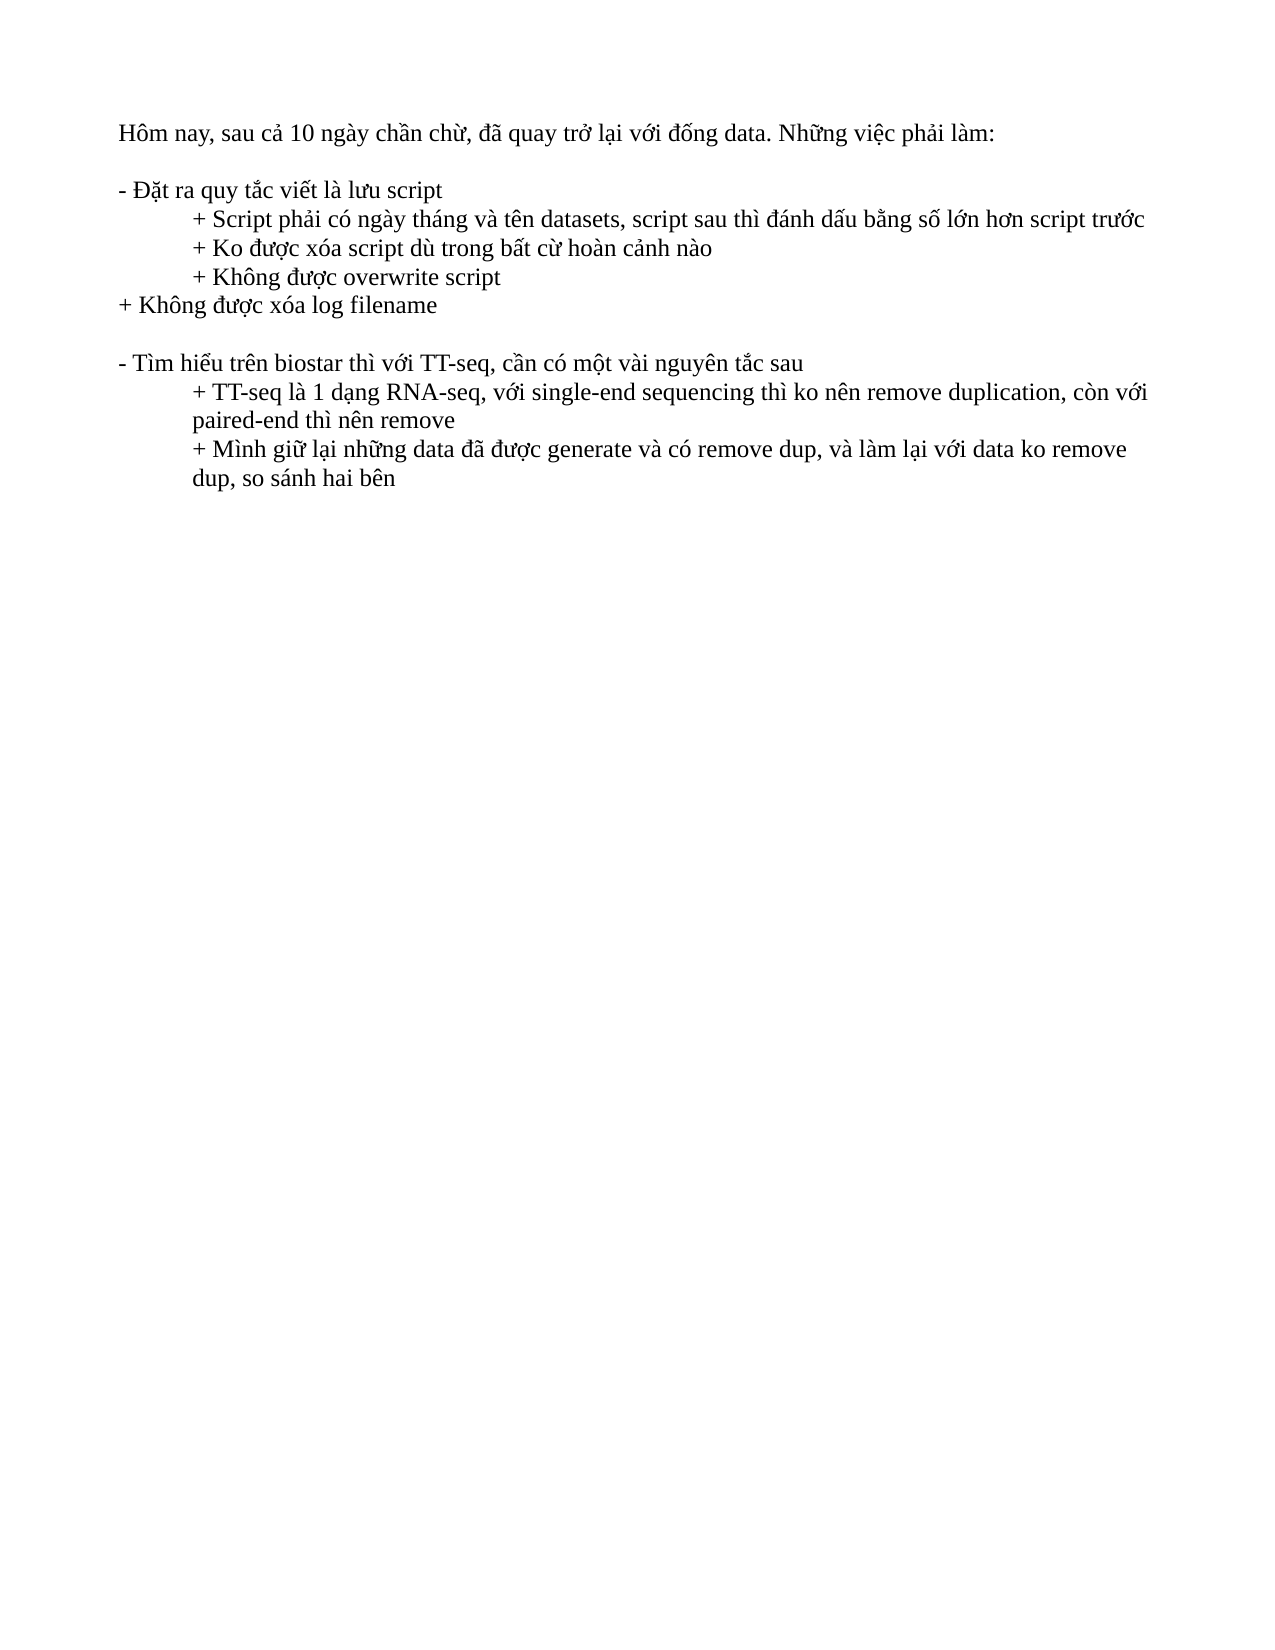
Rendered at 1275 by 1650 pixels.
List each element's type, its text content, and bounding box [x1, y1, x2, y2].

text + TT-seq là 1 dạng RNA-seq, với single-end sequencing thì ko nên remove duplication, còn với paired-end thì nên remove [118, 377, 1157, 434]
text + Không được overwrite script [118, 262, 1157, 291]
text - Tìm hiểu trên biostar thì với TT-seq, cần có một vài nguyên tắc sau [118, 348, 1157, 377]
text Hôm nay, sau cả 10 ngày chần chừ, đã quay trở lại với đống data. Những việc phải làm: [118, 118, 1157, 147]
text + Script phải có ngày tháng và tên datasets, script sau thì đánh dấu bằng số lớn hơn script trước [118, 204, 1157, 233]
text + Không được xóa log filename [118, 291, 1157, 319]
text + Mình giữ lại những data đã được generate và có remove dup, và làm lại với data ko remove dup, so sánh hai bên [118, 434, 1157, 492]
text + Ko được xóa script dù trong bất cừ hoàn cảnh nào [118, 233, 1157, 262]
text - Đặt ra quy tắc viết là lưu script [118, 176, 1157, 204]
